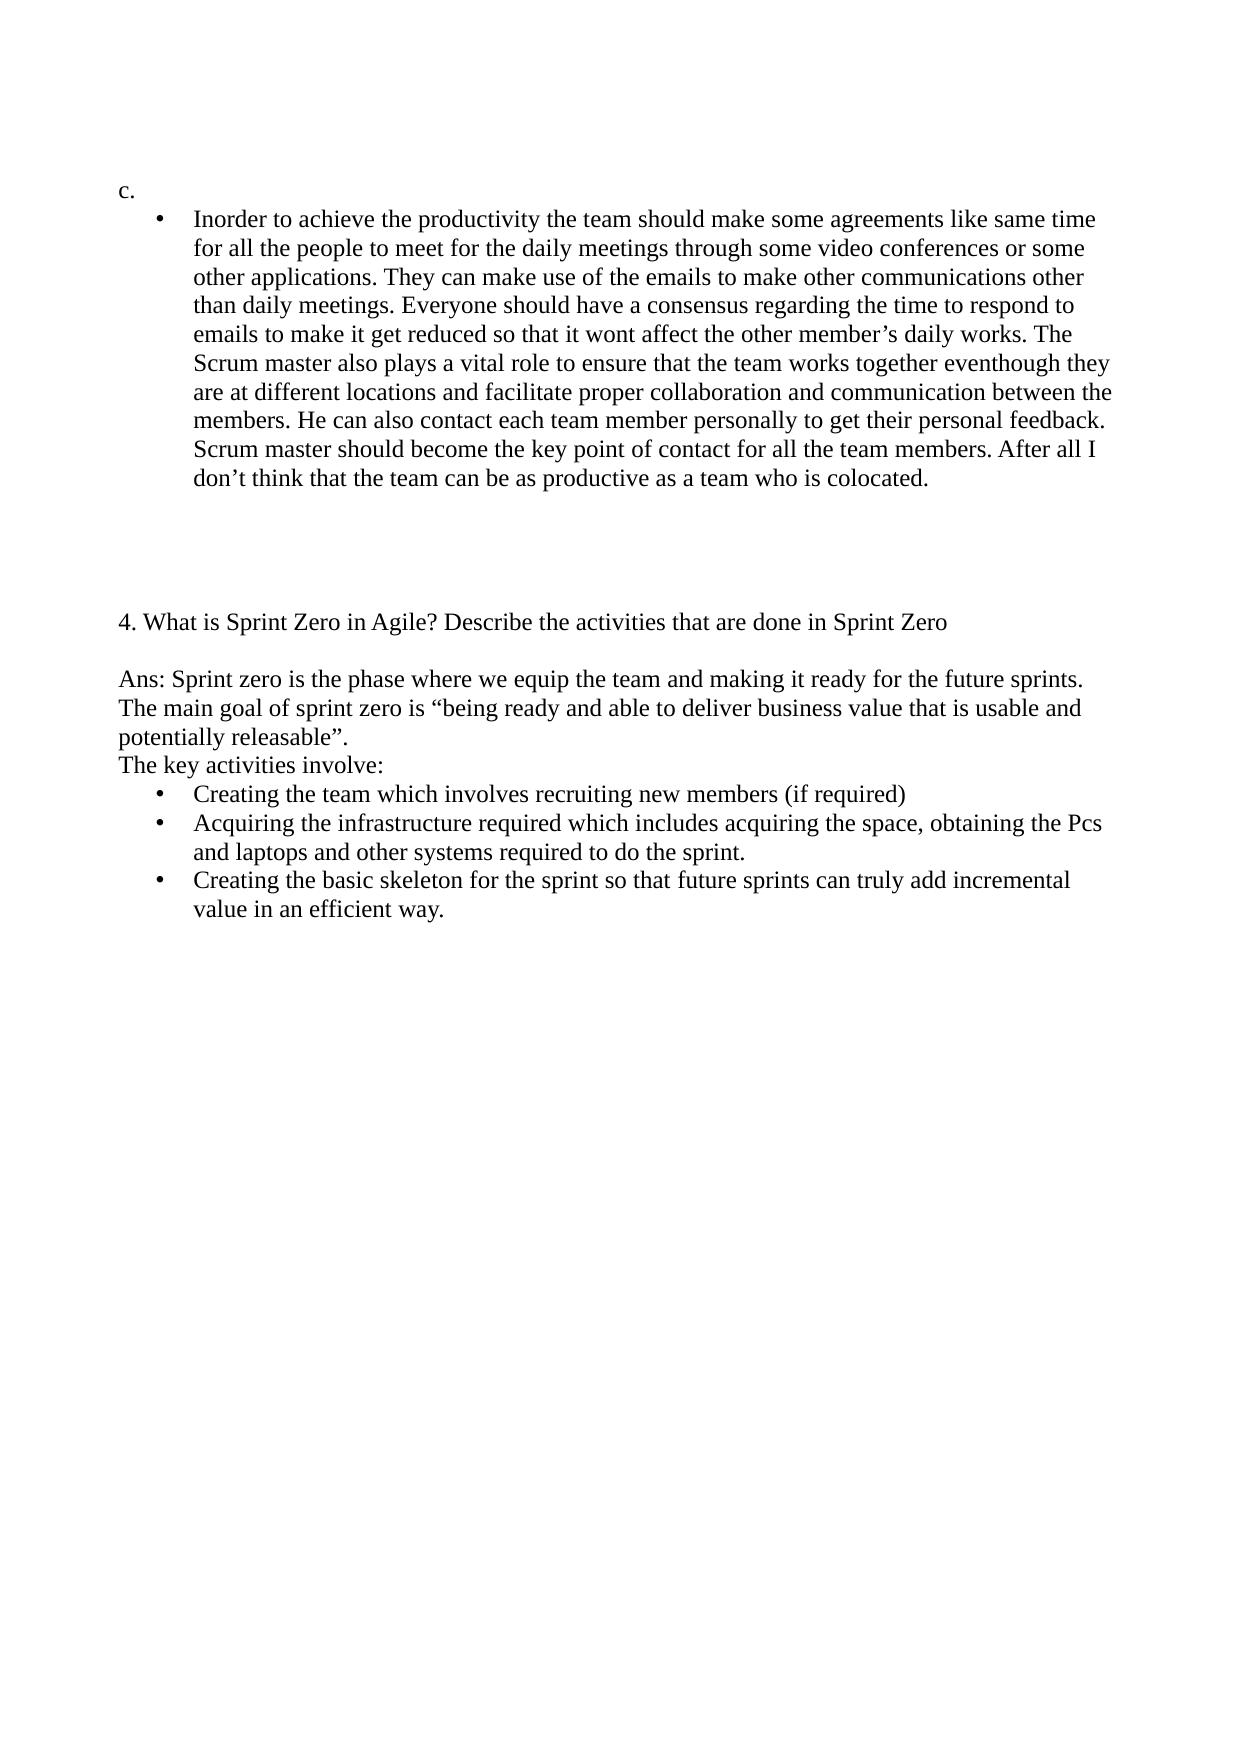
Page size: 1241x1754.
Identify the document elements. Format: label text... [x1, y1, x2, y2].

text 4. What is Sprint Zero in Agile? Describe the activities that are done in Sprint Zero [118, 607, 1122, 636]
list Acquiring the infrastructure required which includes acquiring the space, obtaining the Pcs and laptops and other systems required to do the sprint. [156, 808, 1122, 866]
text Ans: Sprint zero is the phase where we equip the team and making it ready for the future sprints. The main goal of sprint zero is “being ready and able to deliver business value that is usable and potentially releasable”. [118, 664, 1122, 751]
list Inorder to achieve the productivity the team should make some agreements like same time for all the people to meet for the daily meetings through some video conferences or some other applications. They can make use of the emails to make other communications other than daily meetings. Everyone should have a consensus regarding the time to respond to emails to make it get reduced so that it wont affect the other member’s daily works. The Scrum master also plays a vital role to ensure that the team works together eventhough they are at different locations and facilitate proper collaboration and communication between the members. He can also contact each team member personally to get their personal feedback. Scrum master should become the key point of contact for all the team members. After all I [156, 204, 1122, 463]
list Creating the basic skeleton for the sprint so that future sprints can truly add incremental value in an efficient way. [156, 866, 1122, 923]
list don’t think that the team can be as productive as a team who is colocated. [156, 463, 1122, 492]
text The key activities involve: [118, 751, 1122, 779]
text c. [118, 176, 1122, 204]
list Creating the team which involves recruiting new members (if required) [156, 779, 1122, 808]
